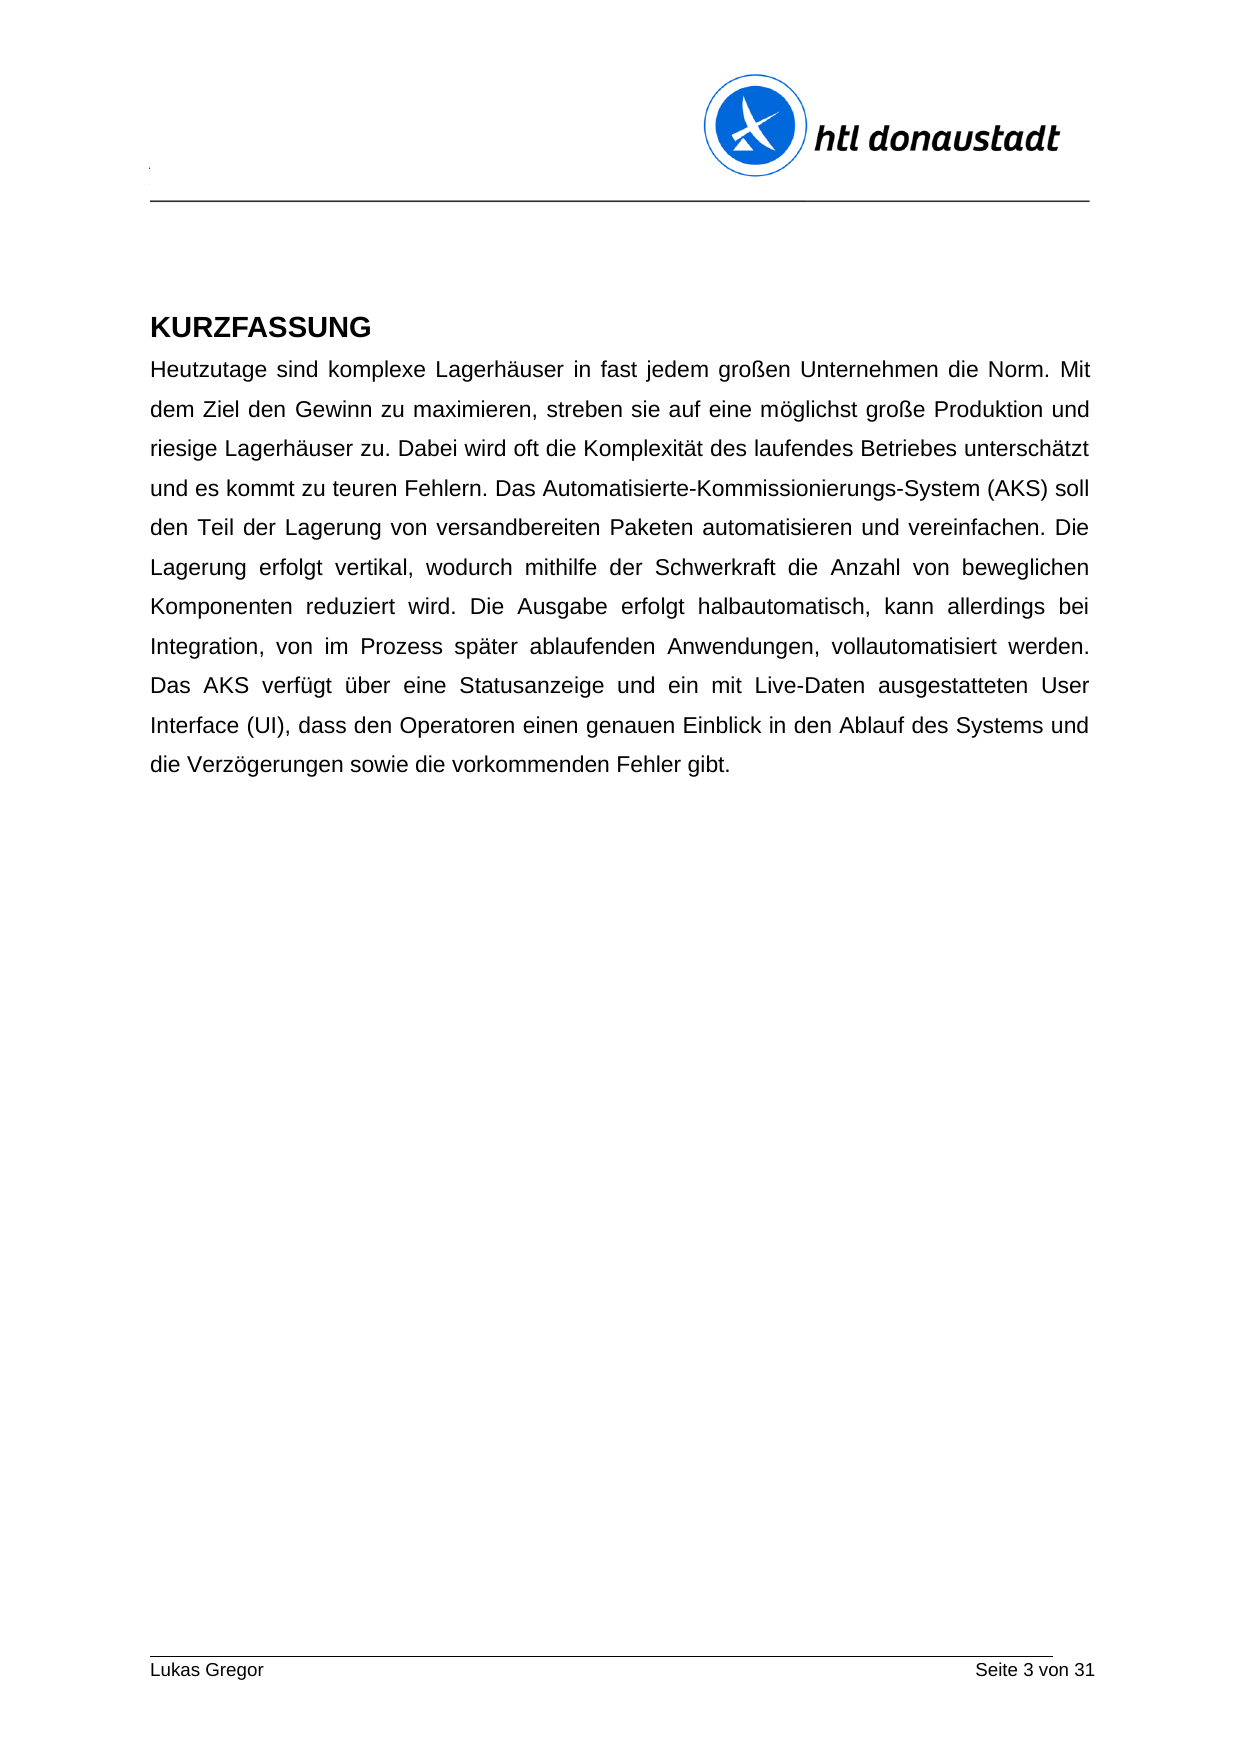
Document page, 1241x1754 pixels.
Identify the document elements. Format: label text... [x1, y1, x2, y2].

subtitle Kurzfassung [150, 310, 1090, 343]
text Heutzutage sind komplexe Lagerhäuser in fast jedem großen Unternehmen die Norm. Mit dem Ziel den Gewinn zu maximieren, streben sie auf eine möglichst große Produktion und riesige Lagerhäuser zu. Dabei wird oft die Komplexität des laufendes Betriebes unterschätzt und es kommt zu teuren Fehlern. Das Automatisierte-Kommissionierungs-System (AKS) soll den Teil der Lagerung von versandbereiten Paketen automatisieren und vereinfachen. Die Lagerung erfolgt vertikal, wodurch mithilfe der Schwerkraft die Anzahl von beweglichen Komponenten reduziert wird. Die Ausgabe erfolgt halbautomatisch, kann allerdings bei Integration, von im Prozess später ablaufenden Anwendungen, vollautomatisiert werden. Das AKS verfügt über eine Statusanzeige und ein mit Live-Daten ausgestatteten User Interface (UI), dass den Operatoren einen genauen Einblick in den Ablauf des Systems und die Verzögerungen sowie die vorkommenden Fehler gibt. [150, 356, 1090, 777]
picture [150, 73, 1090, 207]
